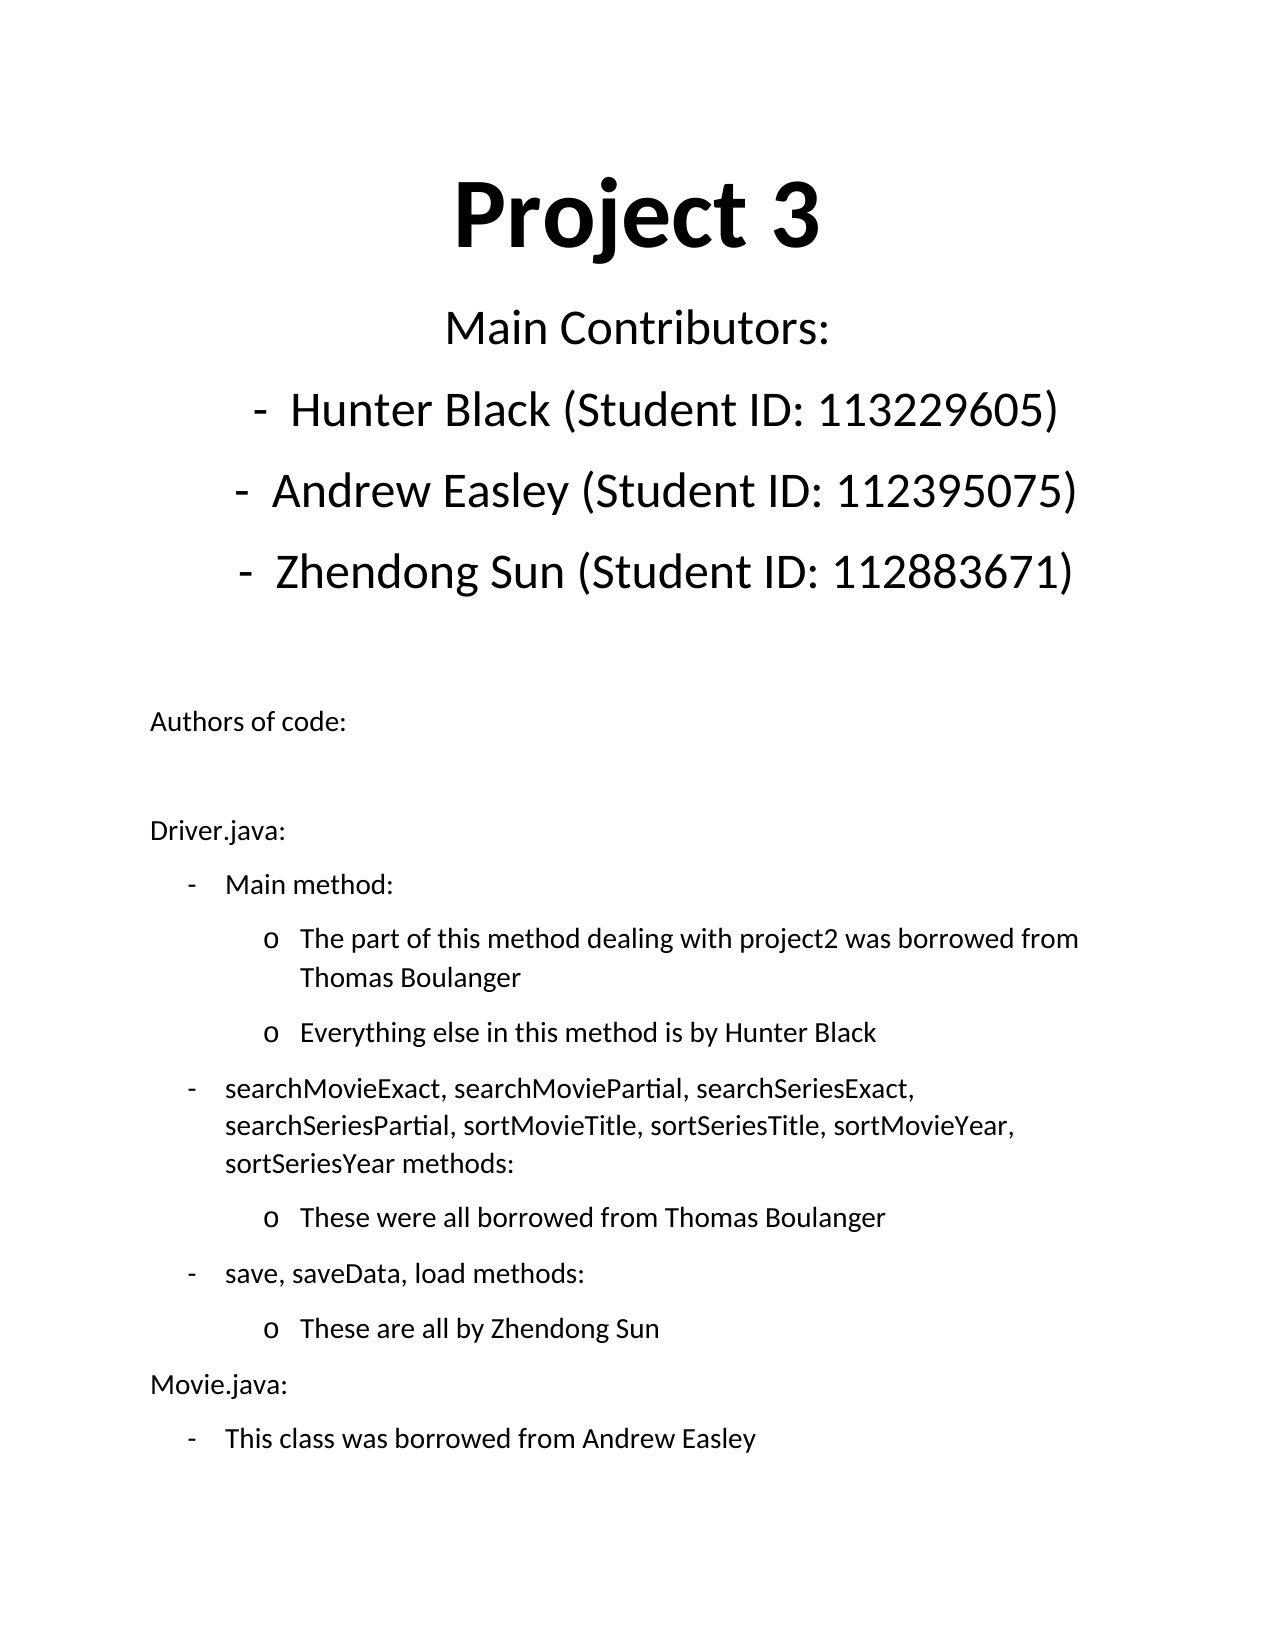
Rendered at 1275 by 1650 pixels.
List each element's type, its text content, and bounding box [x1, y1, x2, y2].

list Andrew Easley (Student ID: 112395075) [187, 459, 1125, 520]
list searchMovieExact, searchMoviePartial, searchSeriesExact, searchSeriesPartial, sortMovieTitle, sortSeriesTitle, sortMovieYear, sortSeriesYear methods: [187, 1070, 1125, 1181]
list These are all by Zhendong Sun [262, 1310, 1125, 1347]
list Zhendong Sun (Student ID: 112883671) [187, 540, 1125, 601]
list Main method: [187, 866, 1125, 902]
list Everything else in this method is by Hunter Black [262, 1014, 1125, 1051]
text Driver.java: [150, 812, 1125, 847]
text Main Contributors: [150, 296, 1125, 357]
text Authors of code: [150, 703, 1125, 738]
list save, saveData, load methods: [187, 1256, 1125, 1291]
list Hunter Black (Student ID: 113229605) [187, 377, 1125, 438]
list The part of this method dealing with project2 was borrowed from Thomas Boulanger [262, 920, 1125, 995]
list This class was borrowed from Andrew Easley [187, 1420, 1125, 1456]
text Movie.java: [150, 1366, 1125, 1401]
text Project 3 [150, 150, 1125, 272]
list These were all borrowed from Thomas Boulanger [262, 1199, 1125, 1237]
